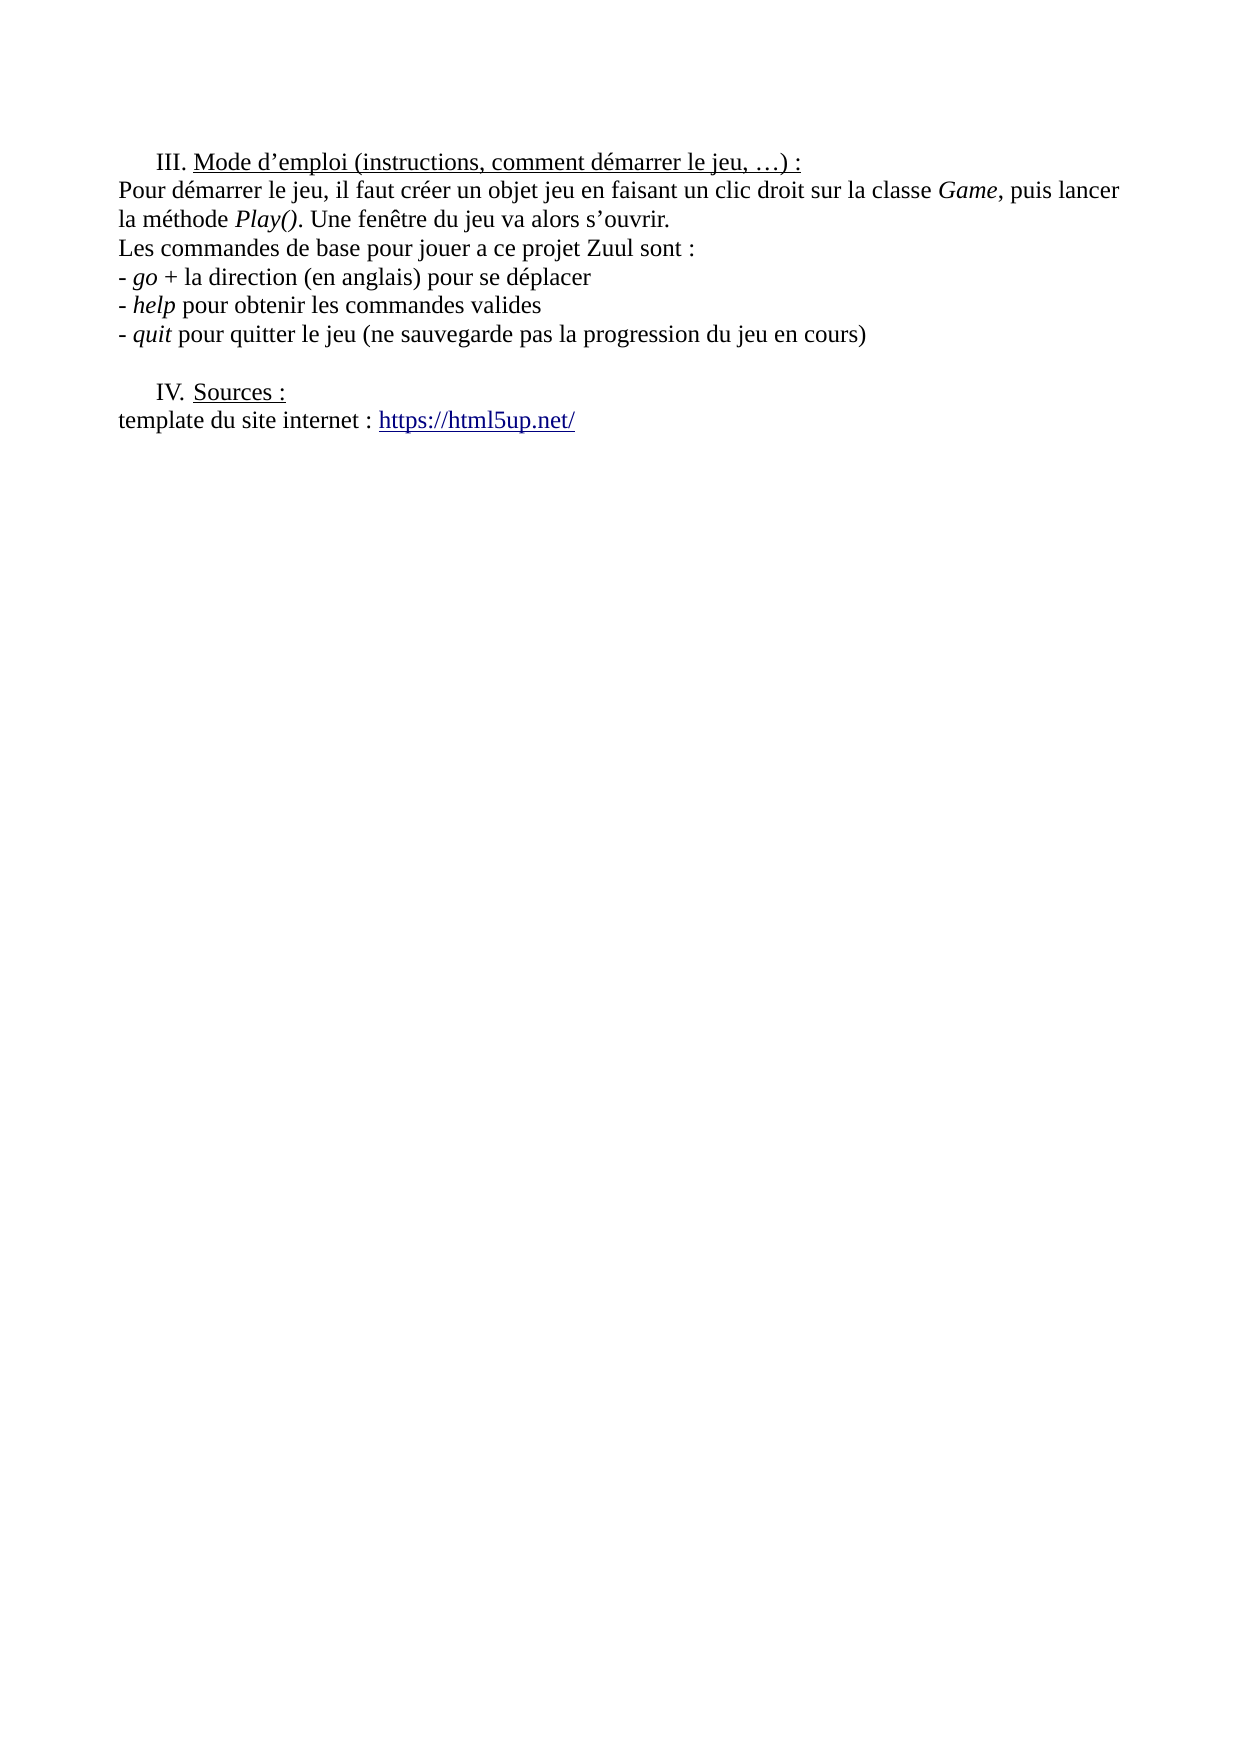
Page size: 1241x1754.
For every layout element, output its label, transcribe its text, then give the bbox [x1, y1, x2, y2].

text Pour démarrer le jeu, il faut créer un objet jeu en faisant un clic droit sur la classe Game, puis lancer la méthode Play(). Une fenêtre du jeu va alors s’ouvrir. [118, 176, 1122, 233]
text - help pour obtenir les commandes valides [118, 291, 1122, 319]
text template du site internet : https://html5up.net/ [118, 406, 1122, 434]
list Mode d’emploi (instructions, comment démarrer le jeu, …) : [156, 147, 1122, 176]
list Sources : [156, 377, 1122, 406]
text - quit pour quitter le jeu (ne sauvegarde pas la progression du jeu en cours) [118, 319, 1122, 348]
text Les commandes de base pour jouer a ce projet Zuul sont : [118, 233, 1122, 262]
text - go + la direction (en anglais) pour se déplacer [118, 262, 1122, 291]
